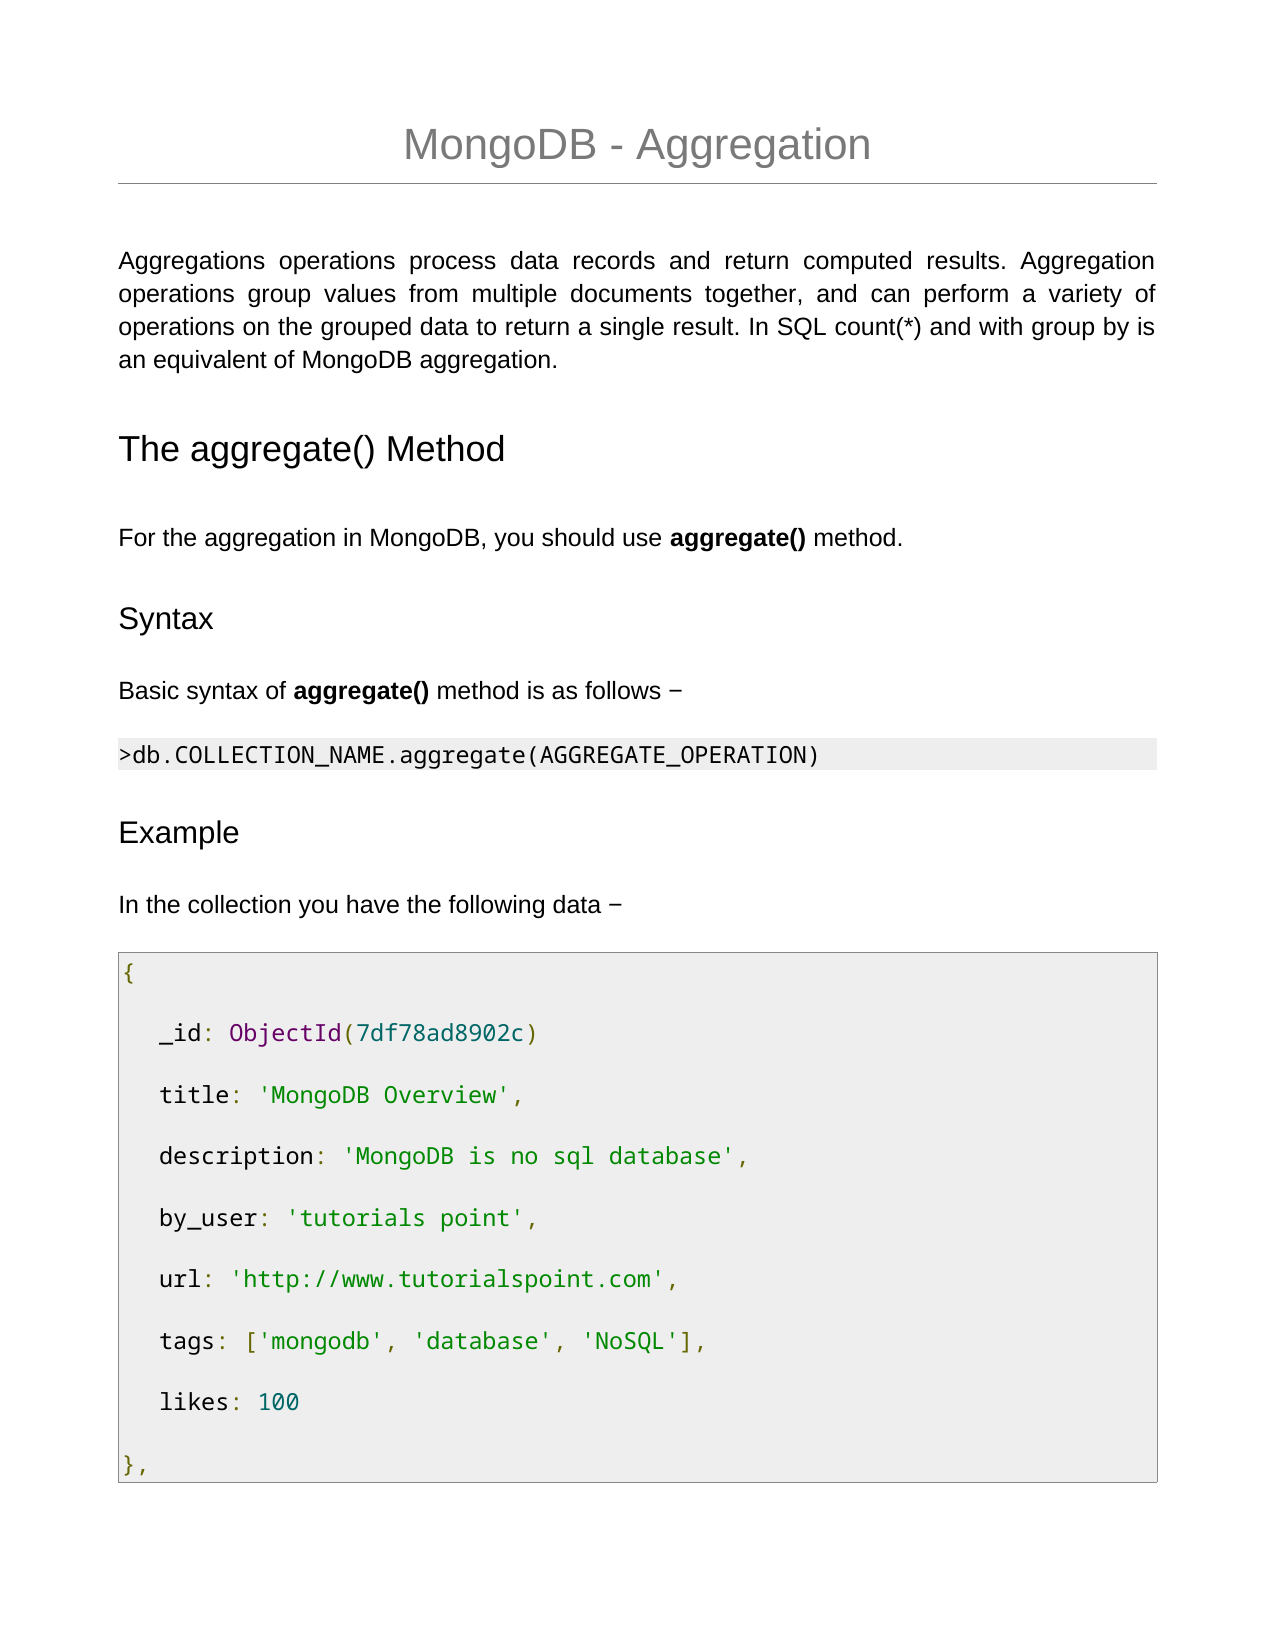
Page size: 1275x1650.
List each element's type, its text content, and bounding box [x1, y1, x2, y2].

text }, [119, 1444, 1157, 1482]
text tags: ['mongodb', 'database', 'NoSQL'], [119, 1321, 1157, 1356]
text { [119, 953, 1157, 987]
subtitle MongoDB - Aggregation [118, 118, 1157, 168]
text by_user: 'tutorials point', [119, 1198, 1157, 1233]
text Basic syntax of aggregate() method is as follows − [118, 676, 1157, 704]
text >db.COLLECTION_NAME.aggregate(AGGREGATE_OPERATION) [118, 738, 1157, 770]
text description: 'MongoDB is no sql database', [119, 1136, 1157, 1172]
text For the aggregation in MongoDB, you should use aggregate() method. [118, 523, 1157, 552]
text _id: ObjectId(7df78ad8902c) [119, 1013, 1157, 1049]
text In the collection you have the following data − [118, 889, 1157, 918]
text url: 'http://www.tutorialspoint.com', [119, 1259, 1157, 1294]
text likes: 100 [119, 1382, 1157, 1417]
text title: 'MongoDB Overview', [119, 1075, 1157, 1110]
text Aggregations operations process data records and return computed results. Aggregation operations group values from multiple documents together, and can perform a variety of operations on the grouped data to return a single result. In SQL count(*) and with group by is an equivalent of MongoDB aggregation. [118, 246, 1157, 373]
subtitle Syntax [118, 600, 1157, 636]
subtitle The aggregate() Method [118, 428, 1157, 469]
subtitle Example [118, 814, 1157, 850]
